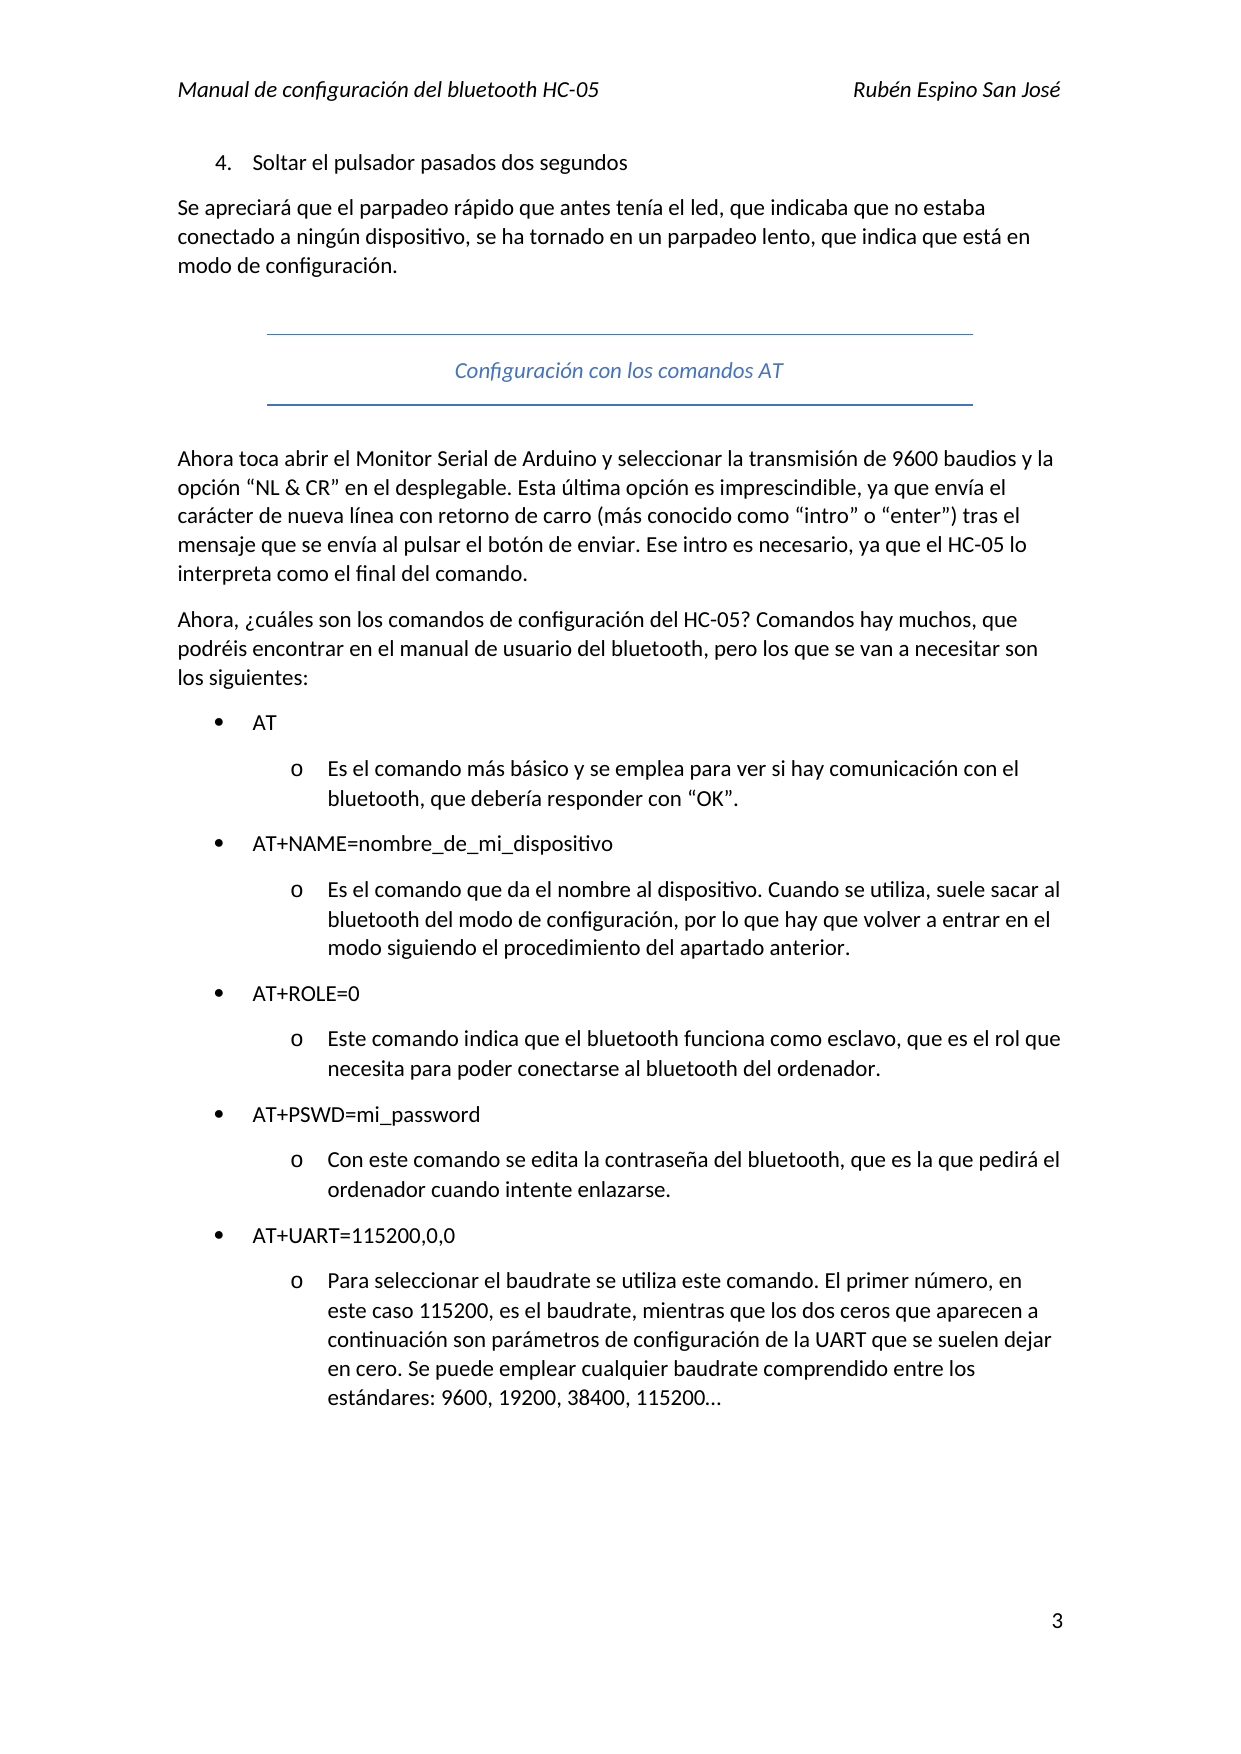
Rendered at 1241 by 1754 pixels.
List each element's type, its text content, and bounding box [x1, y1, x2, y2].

list Para seleccionar el baudrate se utiliza este comando. El primer número, en este caso 115200, es el baudrate, mientras que los dos ceros que aparecen a continuación son parámetros de configuración de la UART que se suelen dejar en cero. Se puede emplear cualquier baudrate comprendido entre los estándares: 9600, 19200, 38400, 115200… [290, 1267, 1063, 1411]
text Se apreciará que el parpadeo rápido que antes tenía el led, que indicaba que no estaba conectado a ningún dispositivo, se ha tornado en un parpadeo lento, que indica que está en modo de configuración. [177, 193, 1063, 279]
list AT+NAME=nombre_de_mi_dispositivo [215, 829, 1063, 857]
text Ahora toca abrir el Monitor Serial de Arduino y seleccionar la transmisión de 9600 baudios y la opción “NL & CR” en el desplegable. Esta última opción es imprescindible, ya que envía el carácter de nueva línea con retorno de carro (más conocido como “intro” o “enter”) tras el mensaje que se envía al pulsar el botón de enviar. Ese intro es necesario, ya que el HC-05 lo interpreta como el final del comando. [177, 444, 1063, 587]
list AT [215, 708, 1063, 736]
text Ahora, ¿cuáles son los comandos de configuración del HC-05? Comandos hay muchos, que podréis encontrar en el manual de usuario del bluetooth, pero los que se van a necesitar son los siguientes: [177, 605, 1063, 691]
list Soltar el pulsador pasados dos segundos [215, 148, 1063, 176]
text Configuración con los comandos AT [267, 335, 973, 404]
list Con este comando se edita la contraseña del bluetooth, que es la que pedirá el ordenador cuando intente enlazarse. [290, 1146, 1063, 1204]
list AT+PSWD=mi_password [215, 1100, 1063, 1128]
list AT+ROLE=0 [215, 979, 1063, 1007]
list Es el comando que da el nombre al dispositivo. Cuando se utiliza, suele sacar al bluetooth del modo de configuración, por lo que hay que volver a entrar en el modo siguiendo el procedimiento del apartado anterior. [290, 875, 1063, 962]
list AT+UART=115200,0,0 [215, 1221, 1063, 1249]
list Este comando indica que el bluetooth funciona como esclavo, que es el rol que necesita para poder conectarse al bluetooth del ordenador. [290, 1024, 1063, 1083]
list Es el comando más básico y se emplea para ver si hay comunicación con el bluetooth, que debería responder con “OK”. [290, 754, 1063, 812]
